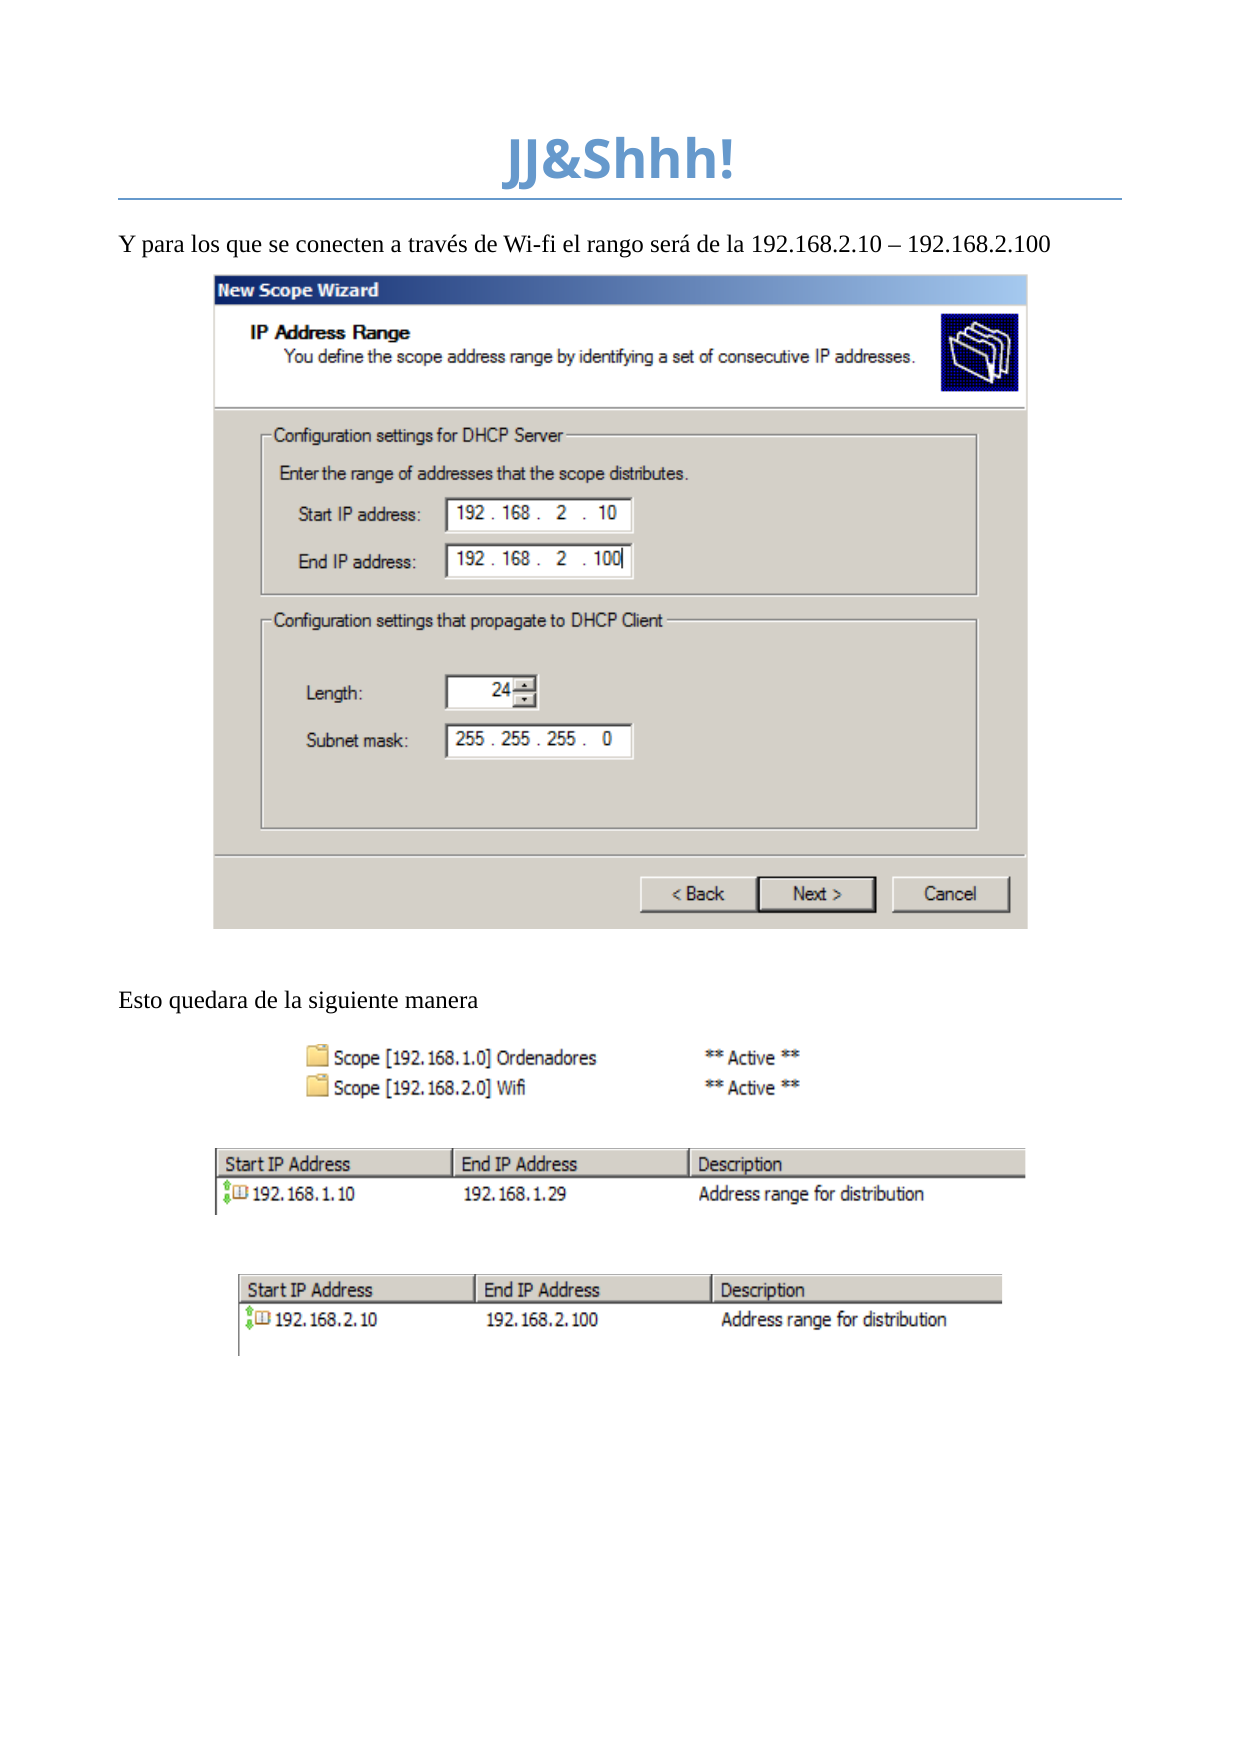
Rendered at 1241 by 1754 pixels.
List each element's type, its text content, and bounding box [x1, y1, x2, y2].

picture [212, 273, 1028, 929]
picture [302, 1044, 938, 1104]
text Esto quedara de la siguiente manera [118, 986, 1122, 1014]
picture [214, 1148, 1026, 1215]
text Y para los que se conecten a través de Wi-fi el rango será de la 192.168.2.10 – 192.168.2.100 [118, 229, 1122, 258]
picture [238, 1274, 1003, 1356]
